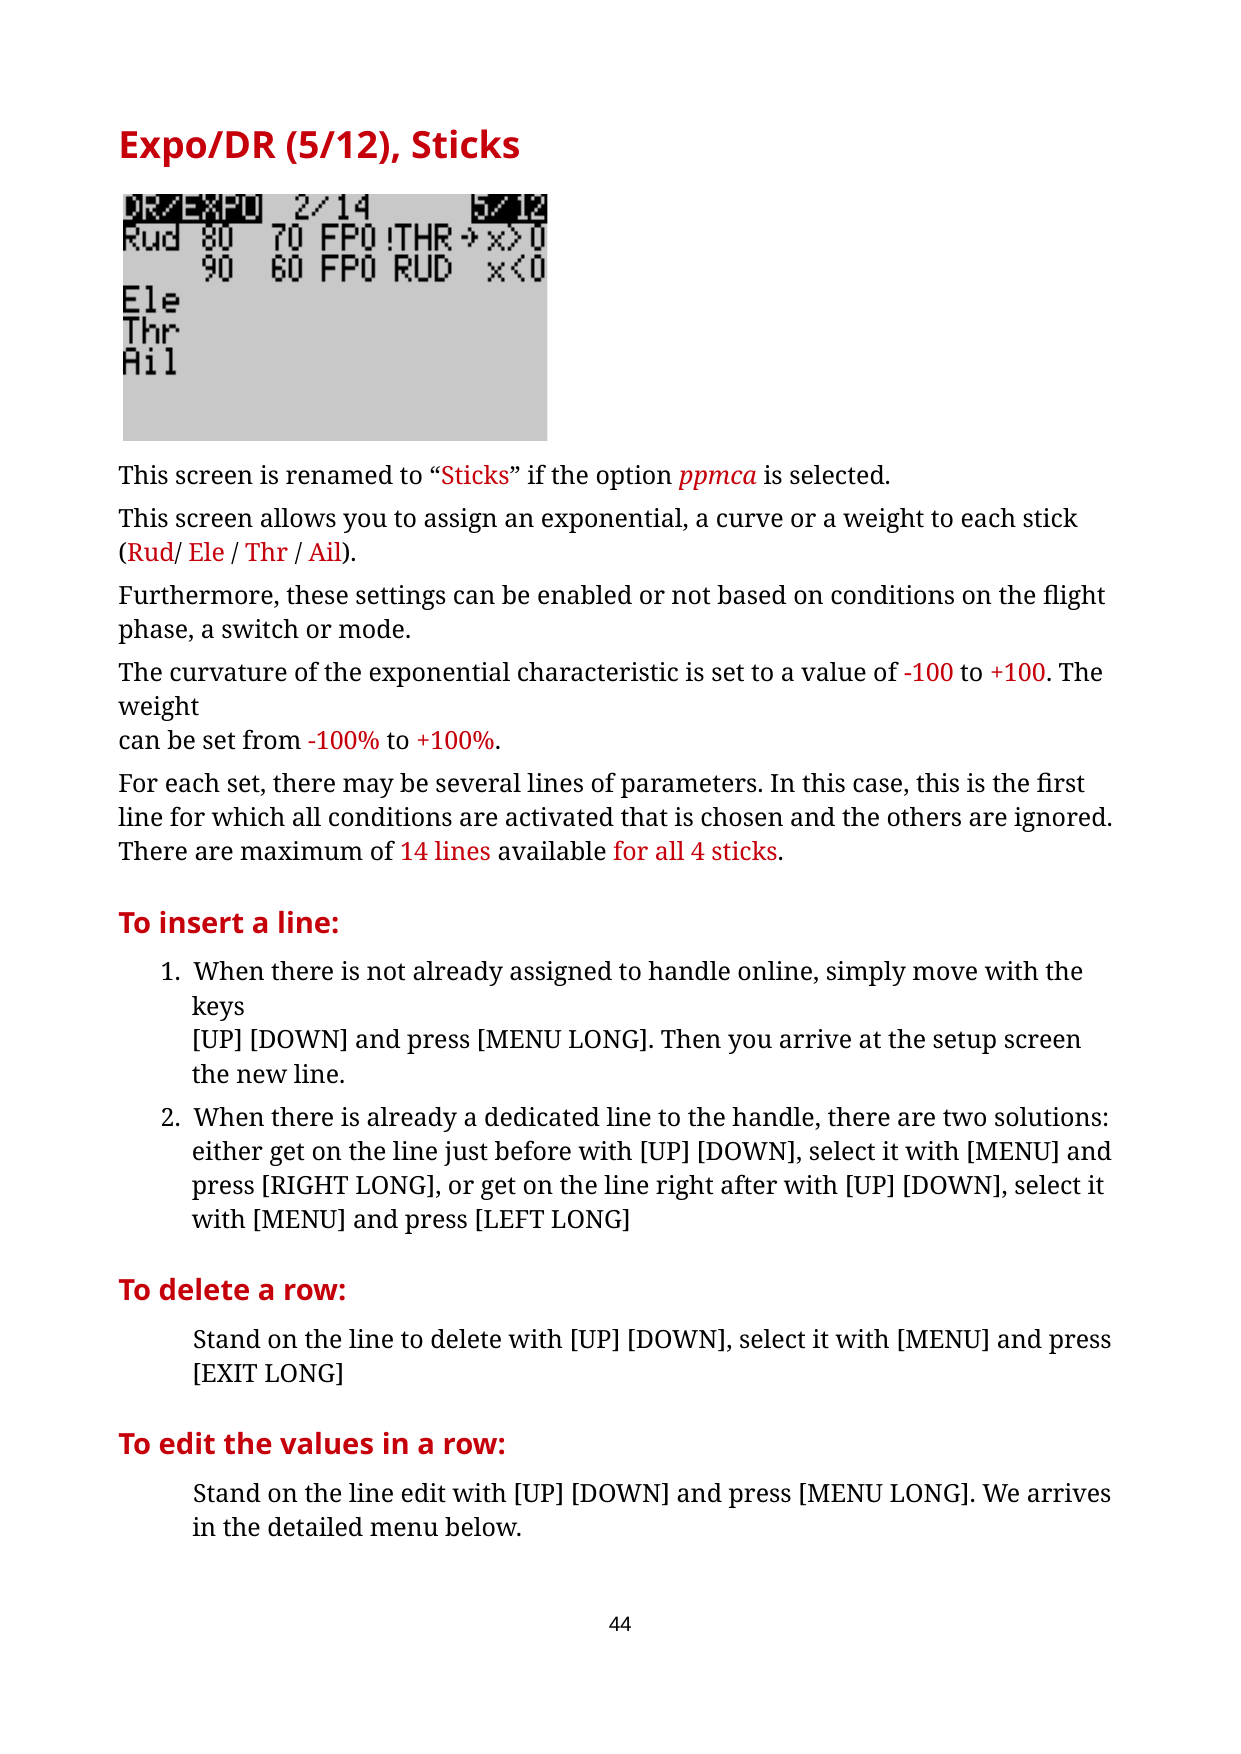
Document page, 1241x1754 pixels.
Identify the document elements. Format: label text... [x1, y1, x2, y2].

text This screen allows you to assign an exponential, a curve or a weight to each stick (Rud/ Ele / Thr / Ail). [118, 501, 1122, 569]
subtitle To delete a row: [118, 1269, 1122, 1309]
picture [123, 194, 548, 441]
text This screen is renamed to “Sticks” if the option ppmca is selected. [118, 193, 1122, 492]
text For each set, there may be several lines of parameters. In this case, this is the first line for which all conditions are activated that is chosen and the others are ignored. There are maximum of 14 lines available for all 4 sticks. [118, 766, 1122, 868]
list When there is already a dedicated line to the handle, there are two solutions: either get on the line just before with [UP] [DOWN], select it with [MENU] and press [RIGHT LONG], or get on the line right after with [UP] [DOWN], select it with [MENU] and press [LEFT LONG] [160, 1099, 1122, 1235]
subtitle Expo/DR (5/12), Sticks [118, 118, 1122, 169]
text Stand on the line edit with [UP] [DOWN] and press [MENU LONG]. We arrives in the detailed menu below. [192, 1476, 1122, 1544]
text The curvature of the exponential characteristic is set to a value of -100 to +100. The weight can be set from -100% to +100%. [118, 655, 1122, 757]
text Furthermore, these settings can be enabled or not based on conditions on the flight phase, a switch or mode. [118, 578, 1122, 646]
text Stand on the line to delete with [UP] [DOWN], select it with [MENU] and press [EXIT LONG] [192, 1321, 1122, 1389]
subtitle To edit the values ​​in a row: [118, 1423, 1122, 1463]
list When there is not already assigned to handle online, simply move with the keys [UP] [DOWN] and press [MENU LONG]. Then you arrive at the setup screen the new line. [160, 954, 1122, 1090]
subtitle To insert a line: [118, 902, 1122, 942]
